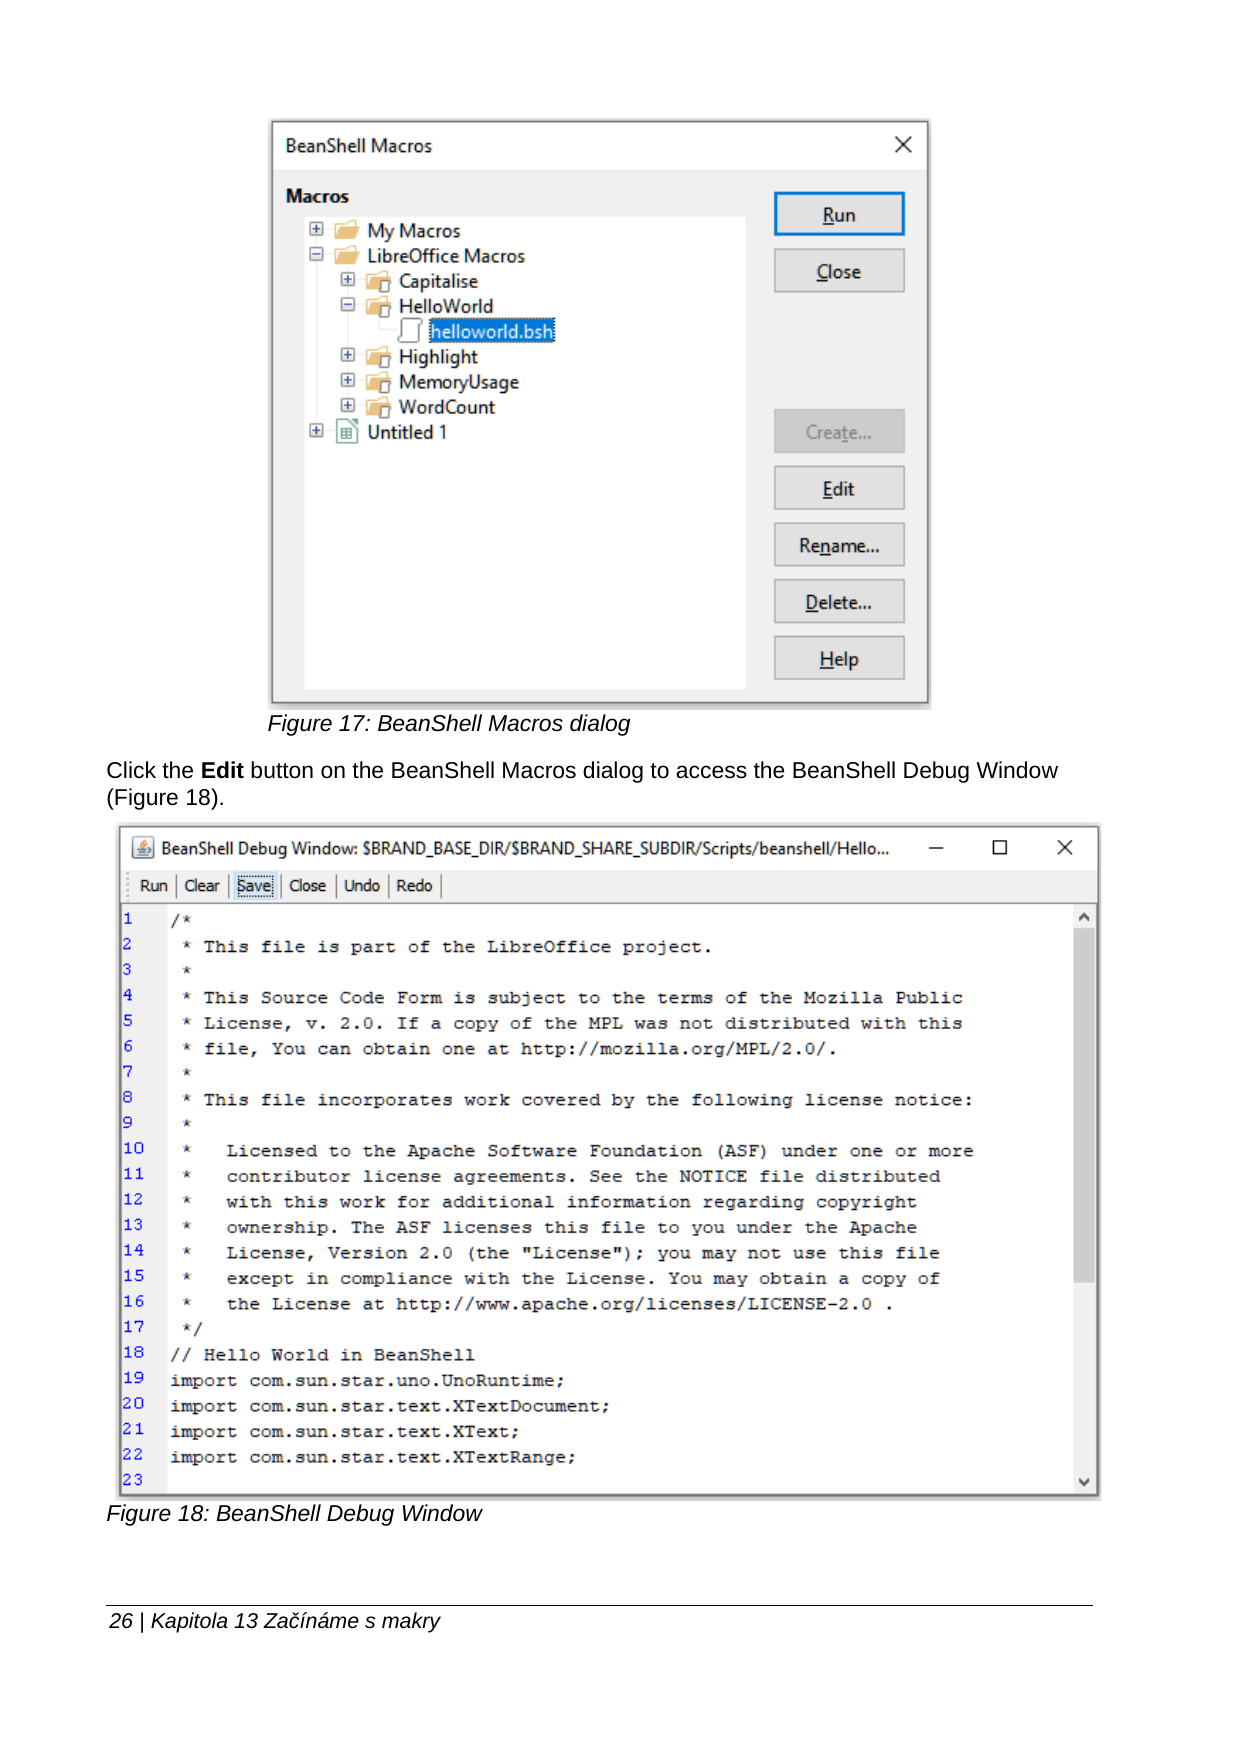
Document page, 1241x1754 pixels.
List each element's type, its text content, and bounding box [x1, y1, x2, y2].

text Figure 17: BeanShell Macros dialog [267, 710, 931, 736]
picture [267, 118, 932, 710]
text Click the Edit button on the BeanShell Macros dialog to access the BeanShell Debug Window (Figure 18). [106, 757, 1093, 810]
picture [115, 822, 1102, 1501]
text Figure 18: BeanShell Debug Window [106, 823, 1110, 1527]
